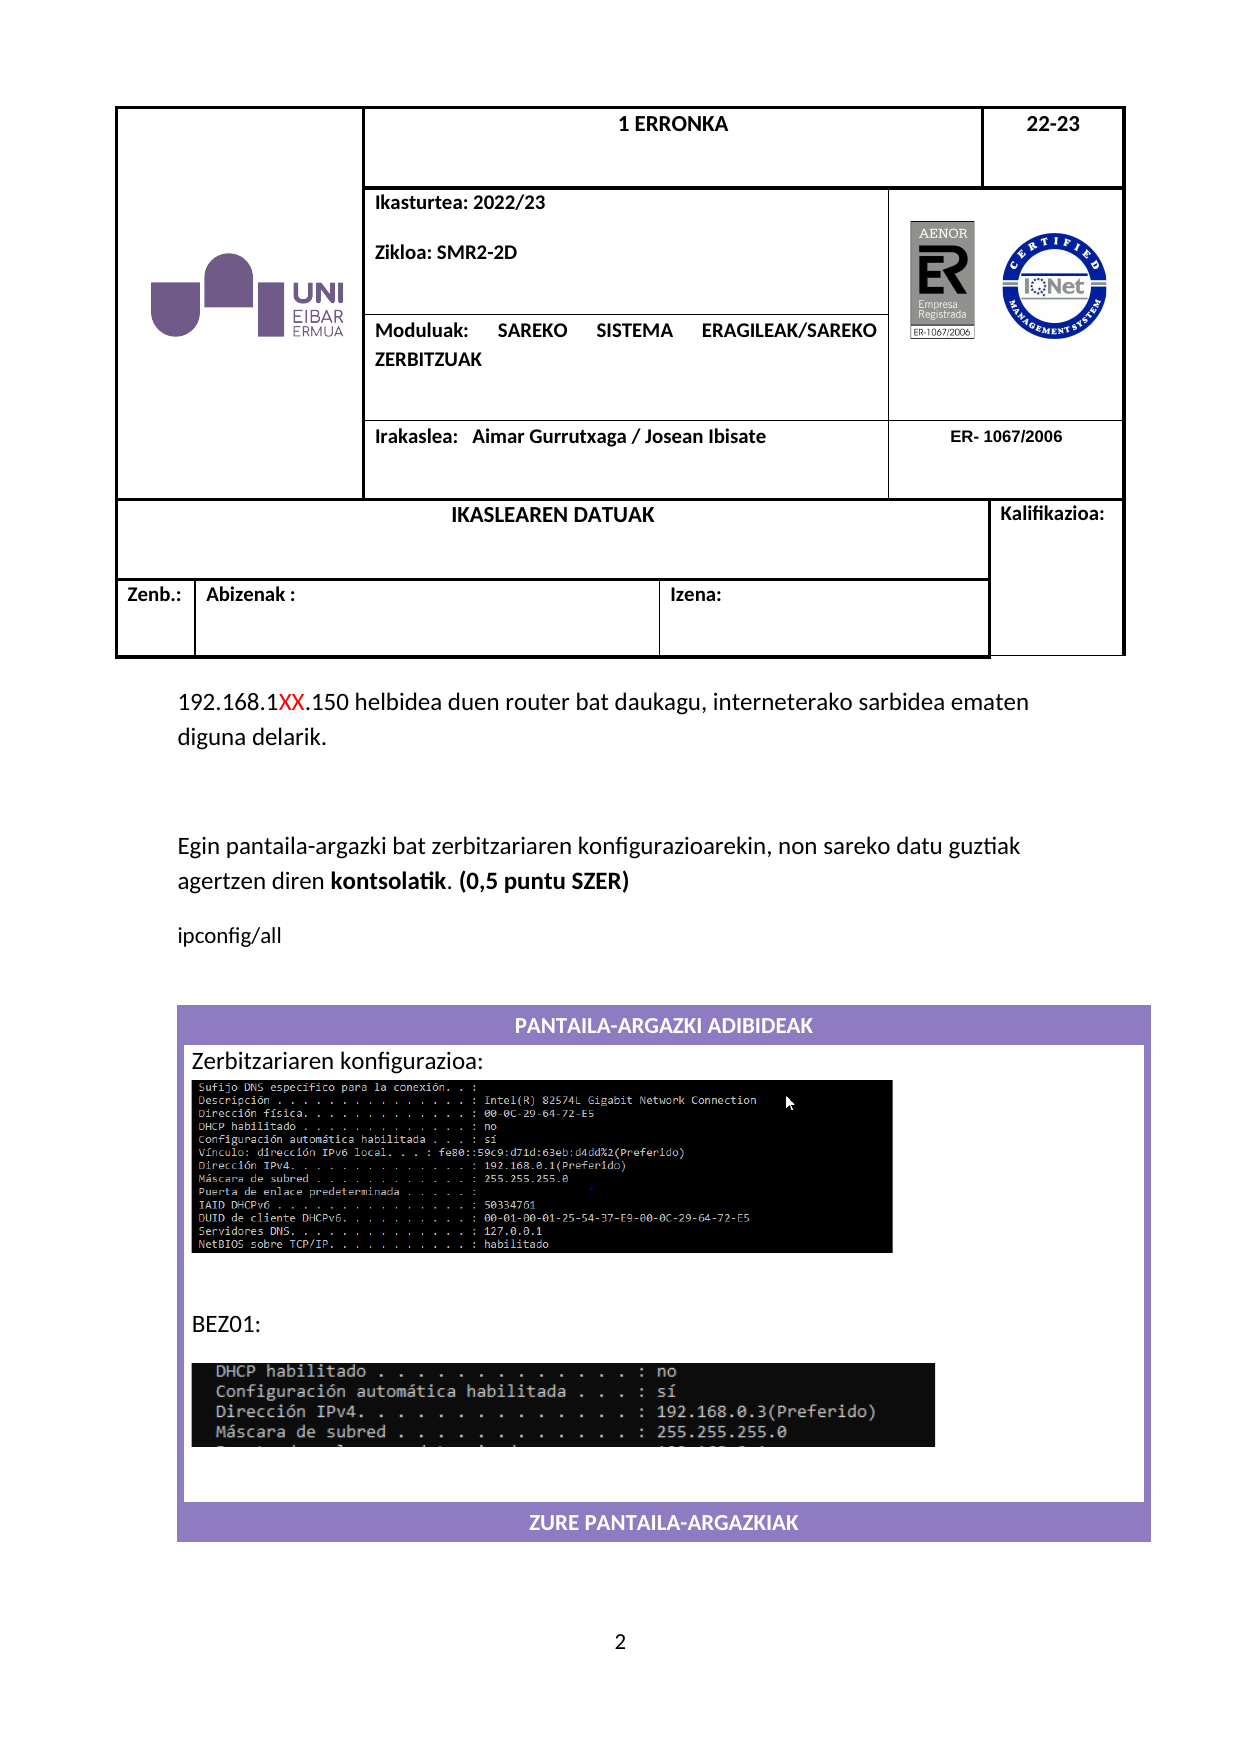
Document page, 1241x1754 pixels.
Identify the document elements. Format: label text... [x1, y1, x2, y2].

picture [1002, 233, 1107, 339]
picture [191, 1363, 936, 1447]
picture [127, 246, 364, 346]
picture [910, 221, 975, 339]
text ipconfig/all [177, 921, 1063, 949]
picture [191, 1080, 893, 1253]
text 192.168.1XX.150 helbidea duen router bat daukagu, interneterako sarbidea ematen diguna delarik. [177, 686, 1063, 752]
table_cell ZURE PANTAILA-ARGAZKIAK [184, 1508, 1144, 1536]
table_cell Zerbitzariaren konfigurazioa: BEZ01: [184, 1045, 1144, 1502]
text Egin pantaila-argazki bat zerbitzariaren konfigurazioarekin, non sareko datu guztiak agertzen diren kontsolatik. (0,5 puntu SZER) [177, 830, 1063, 896]
table_header PANTAILA-ARGAZKI ADIBIDEAK [184, 1011, 1144, 1039]
